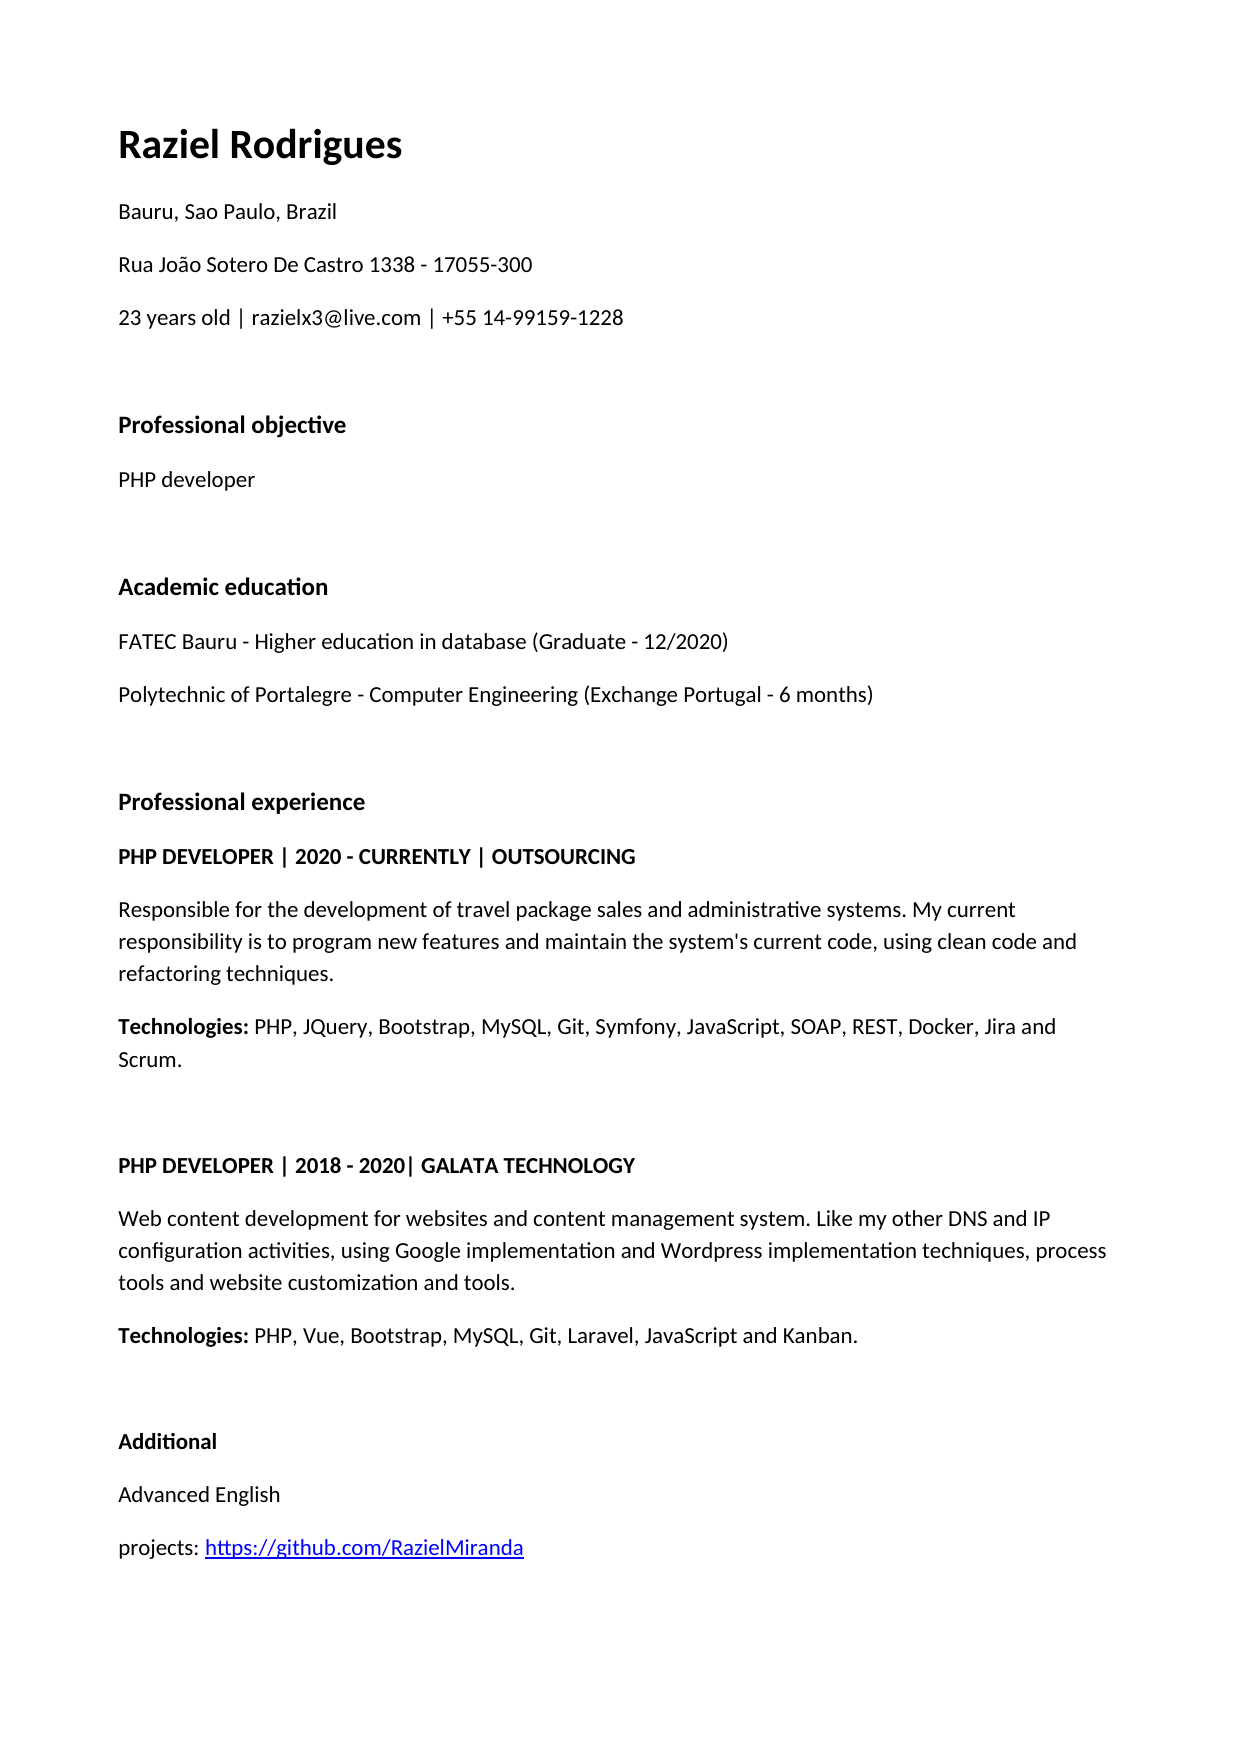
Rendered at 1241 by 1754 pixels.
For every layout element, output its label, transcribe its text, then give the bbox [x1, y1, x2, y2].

text Bauru, Sao Paulo, Brazil [118, 197, 1122, 225]
text Technologies: PHP, JQuery, Bootstrap, MySQL, Git, Symfony, JavaScript, SOAP, REST, Docker, Jira and Scrum. [118, 1012, 1122, 1073]
text Responsible for the development of travel package sales and administrative systems. My current responsibility is to program new features and maintain the system's current code, using clean code and refactoring techniques. [118, 895, 1122, 987]
text Professional experience [118, 786, 1122, 817]
text projects: https://github.com/RazielMiranda [118, 1533, 1122, 1561]
text PHP developer [118, 465, 1122, 493]
text Web content development for websites and content management system. Like my other DNS and IP configuration activities, using Google implementation and Wordpress implementation techniques, process tools and website customization and tools. [118, 1204, 1122, 1296]
text Rua João Sotero De Castro 1338 - 17055-300 [118, 250, 1122, 278]
text Professional objective [118, 409, 1122, 440]
text Advanced English [118, 1480, 1122, 1508]
text Polytechnic of Portalegre - Computer Engineering (Exchange Portugal - 6 months) [118, 680, 1122, 708]
text Additional [118, 1427, 1122, 1455]
text Raziel Rodrigues [118, 118, 1122, 169]
text Academic education [118, 571, 1122, 602]
text Technologies: PHP, Vue, Bootstrap, MySQL, Git, Laravel, JavaScript and Kanban. [118, 1321, 1122, 1349]
text FATEC Bauru - Higher education in database (Graduate - 12/2020) [118, 627, 1122, 655]
text PHP DEVELOPER | 2020 - CURRENTLY | OUTSOURCING [118, 842, 1122, 870]
text PHP DEVELOPER | 2018 - 2020| GALATA TECHNOLOGY [118, 1151, 1122, 1179]
text 23 years old | razielx3@live.com | +55 14-99159-1228 [118, 303, 1122, 331]
